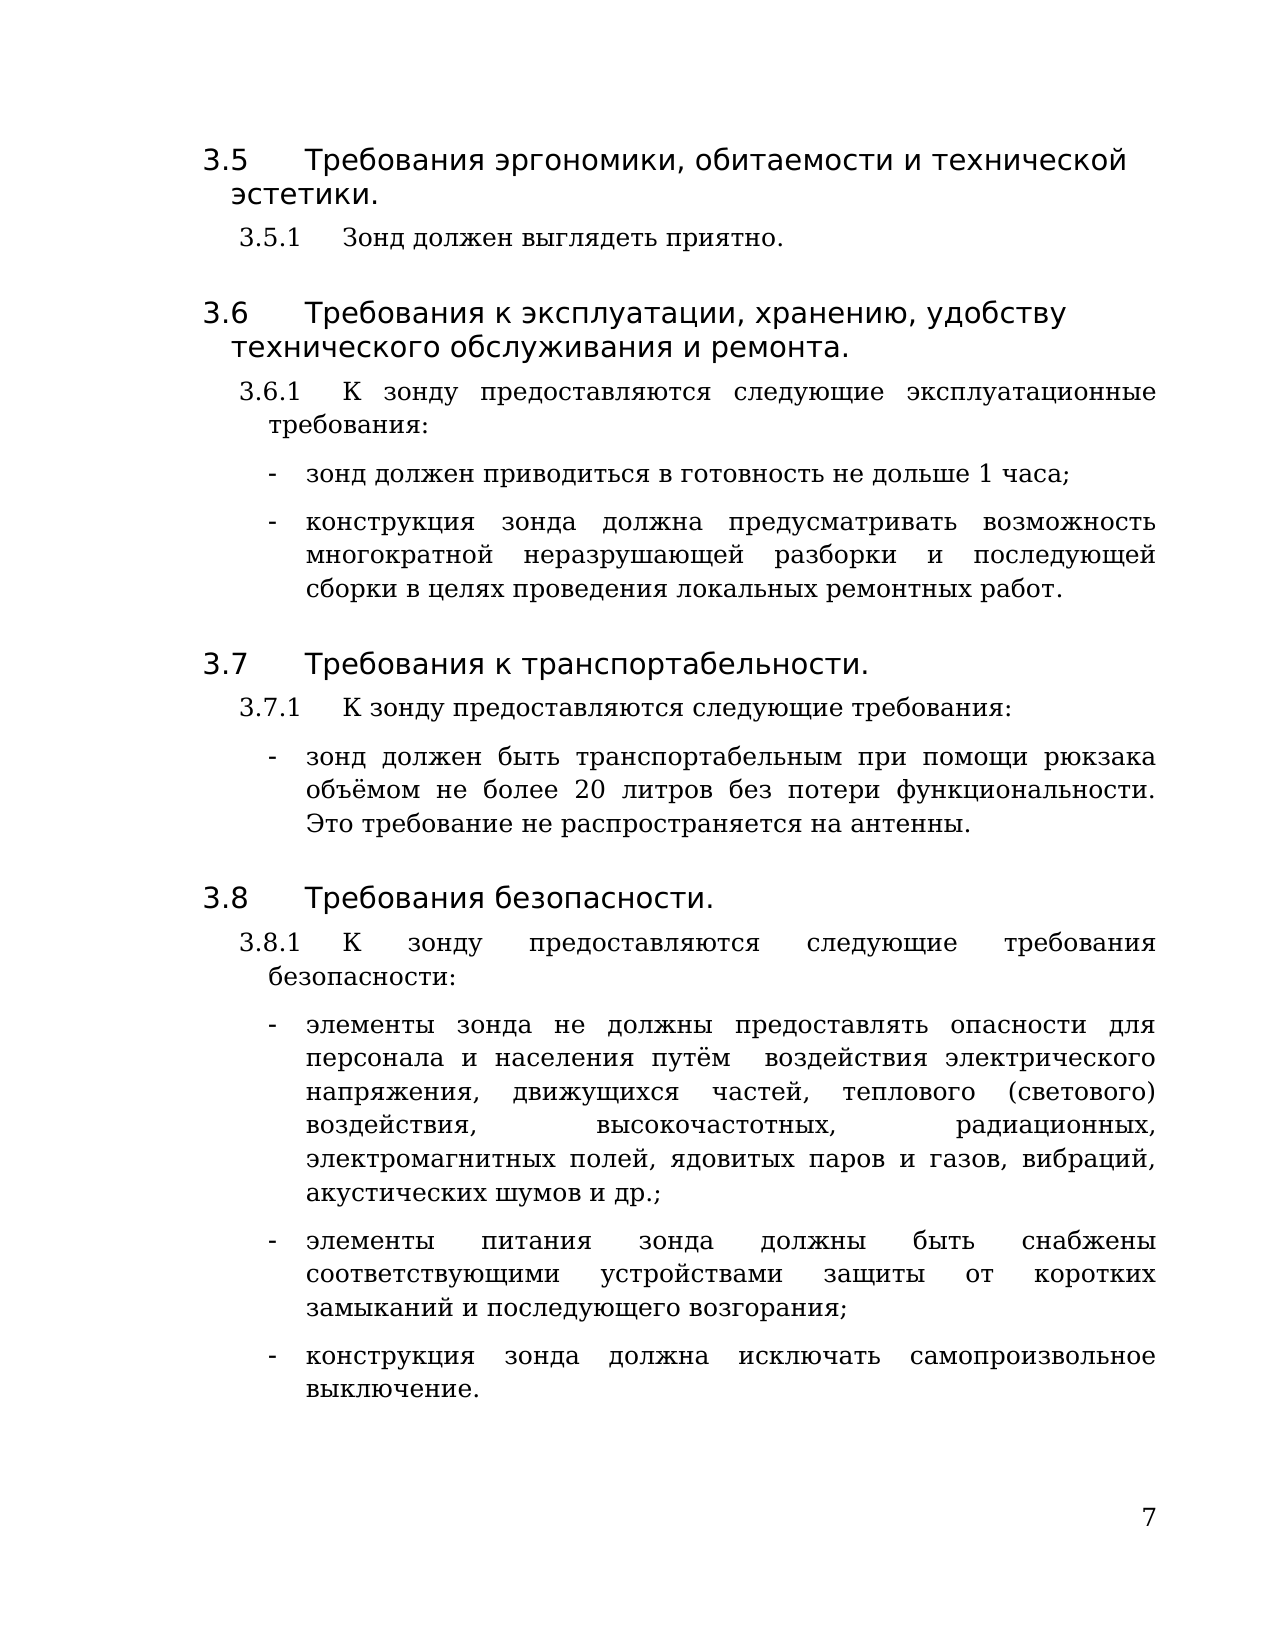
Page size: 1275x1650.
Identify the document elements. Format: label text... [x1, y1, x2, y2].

list К зонду предоставляются следующие требования безопасности: [231, 928, 1157, 991]
list зонд должен приводиться в готовность не дольше 1 часа; [268, 459, 1157, 488]
list К зонду предоставляются следующие эксплуатационные требования: [231, 377, 1157, 440]
list Зонд должен выглядеть приятно. [231, 223, 1157, 253]
subtitle Требования к эксплуатации, хранению, удобству технического обслуживания и ремонта. [193, 297, 1157, 364]
list конструкция зонда должна исключать самопроизвольное выключение. [268, 1341, 1157, 1404]
subtitle Требования безопасности. [193, 882, 1157, 916]
list конструкция зонда должна предусматривать возможность многократной неразрушающей разборки и последующей сборки в целях проведения локальных ремонтных работ. [268, 507, 1157, 603]
list К зонду предоставляются следующие требования: [231, 693, 1157, 723]
list элементы зонда не должны предоставлять опасности для персонала и населения путём воздействия электрического напряжения, движущихся частей, теплового (светового) воздействия, высокочастотных, радиационных, электромагнитных полей, ядовитых паров и газов, вибраций, акустических шумов и др.; [268, 1010, 1157, 1207]
subtitle Требования эргономики, обитаемости и технической эстетики. [193, 143, 1157, 211]
list элементы питания зонда должны быть снабжены соответствующими устройствами защиты от коротких замыканий и последующего возгорания; [268, 1226, 1157, 1322]
subtitle Требования к транспортабельности. [193, 647, 1157, 681]
list зонд должен быть транспортабельным при помощи рюкзака объёмом не более 20 литров без потери функциональности. Это требование не распространяется на антенны. [268, 742, 1157, 838]
